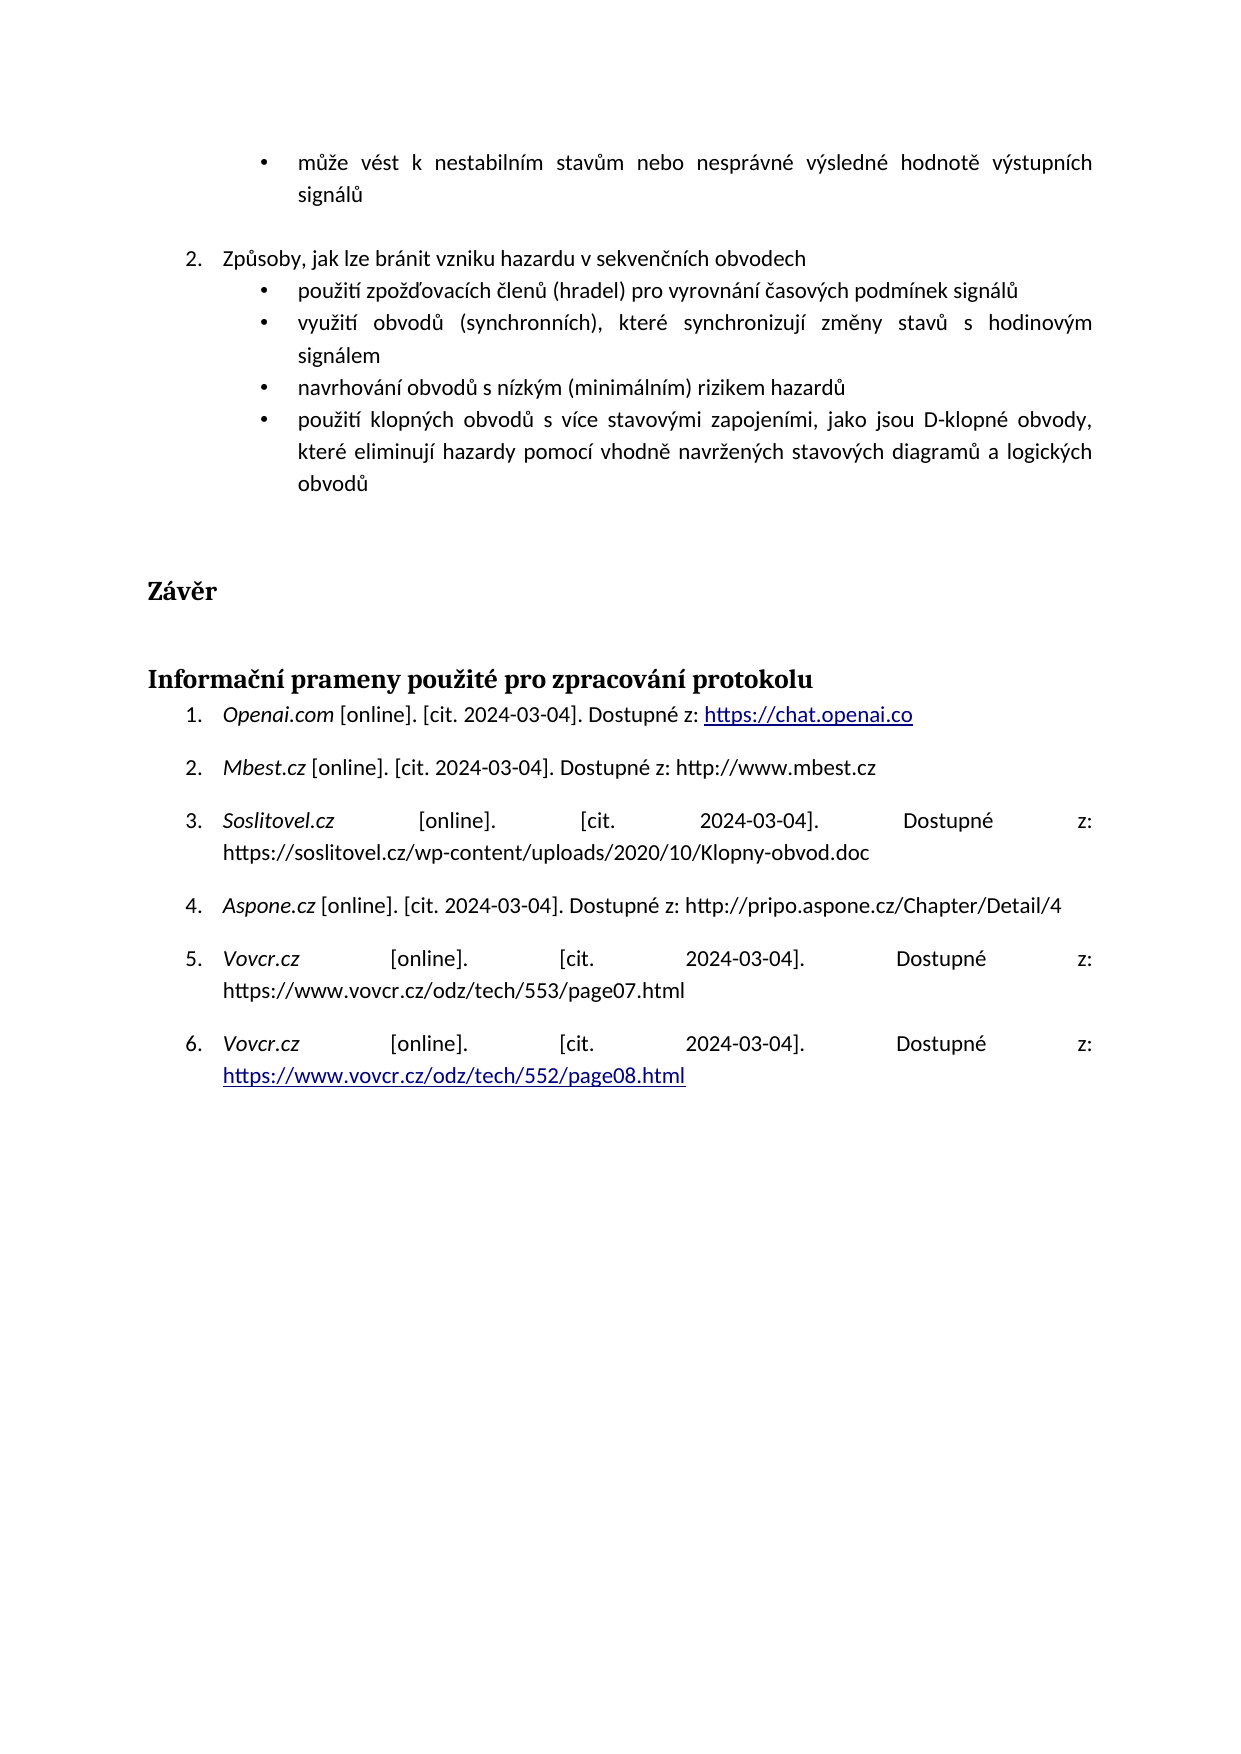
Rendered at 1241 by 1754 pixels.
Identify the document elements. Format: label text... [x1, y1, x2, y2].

list Mbest.cz [online]. [cit. 2024-03-04]. Dostupné z: http://www.mbest.cz [185, 753, 1093, 781]
subtitle Informační prameny použité pro zpracování protokolu [148, 664, 1093, 695]
list Aspone.cz [online]. [cit. 2024-03-04]. Dostupné z: http://pripo.aspone.cz/Chapter/Detail/4 [185, 891, 1093, 919]
list navrhování obvodů s nízkým (minimálním) rizikem hazardů [260, 373, 1093, 401]
list Openai.com [online]. [cit. 2024-03-04]. Dostupné z: https://chat.openai.co [185, 700, 1093, 728]
list Vovcr.cz [online]. [cit. 2024-03-04]. Dostupné z: https://www.vovcr.cz/odz/tech/552/page08.html [185, 1029, 1093, 1090]
list Způsoby, jak lze bránit vzniku hazardu v sekvenčních obvodech [185, 244, 1093, 272]
list může vést k nestabilním stavům nebo nesprávné výsledné hodnotě výstupních signálů [260, 148, 1093, 208]
list využití obvodů (synchronních), které synchronizují změny stavů s hodinovým signálem [260, 308, 1093, 369]
list použití klopných obvodů s více stavovými zapojeními, jako jsou D-klopné obvody, které eliminují hazardy pomocí vhodně navržených stavových diagramů a logických obvodů [260, 405, 1093, 497]
list Vovcr.cz [online]. [cit. 2024-03-04]. Dostupné z: https://www.vovcr.cz/odz/tech/553/page07.html [185, 944, 1093, 1004]
list Soslitovel.cz [online]. [cit. 2024-03-04]. Dostupné z: https://soslitovel.cz/wp-content/uploads/2020/10/Klopny-obvod.doc [185, 806, 1093, 866]
subtitle Závěr [148, 576, 1093, 607]
list použití zpožďovacích členů (hradel) pro vyrovnání časových podmínek signálů [260, 276, 1093, 304]
